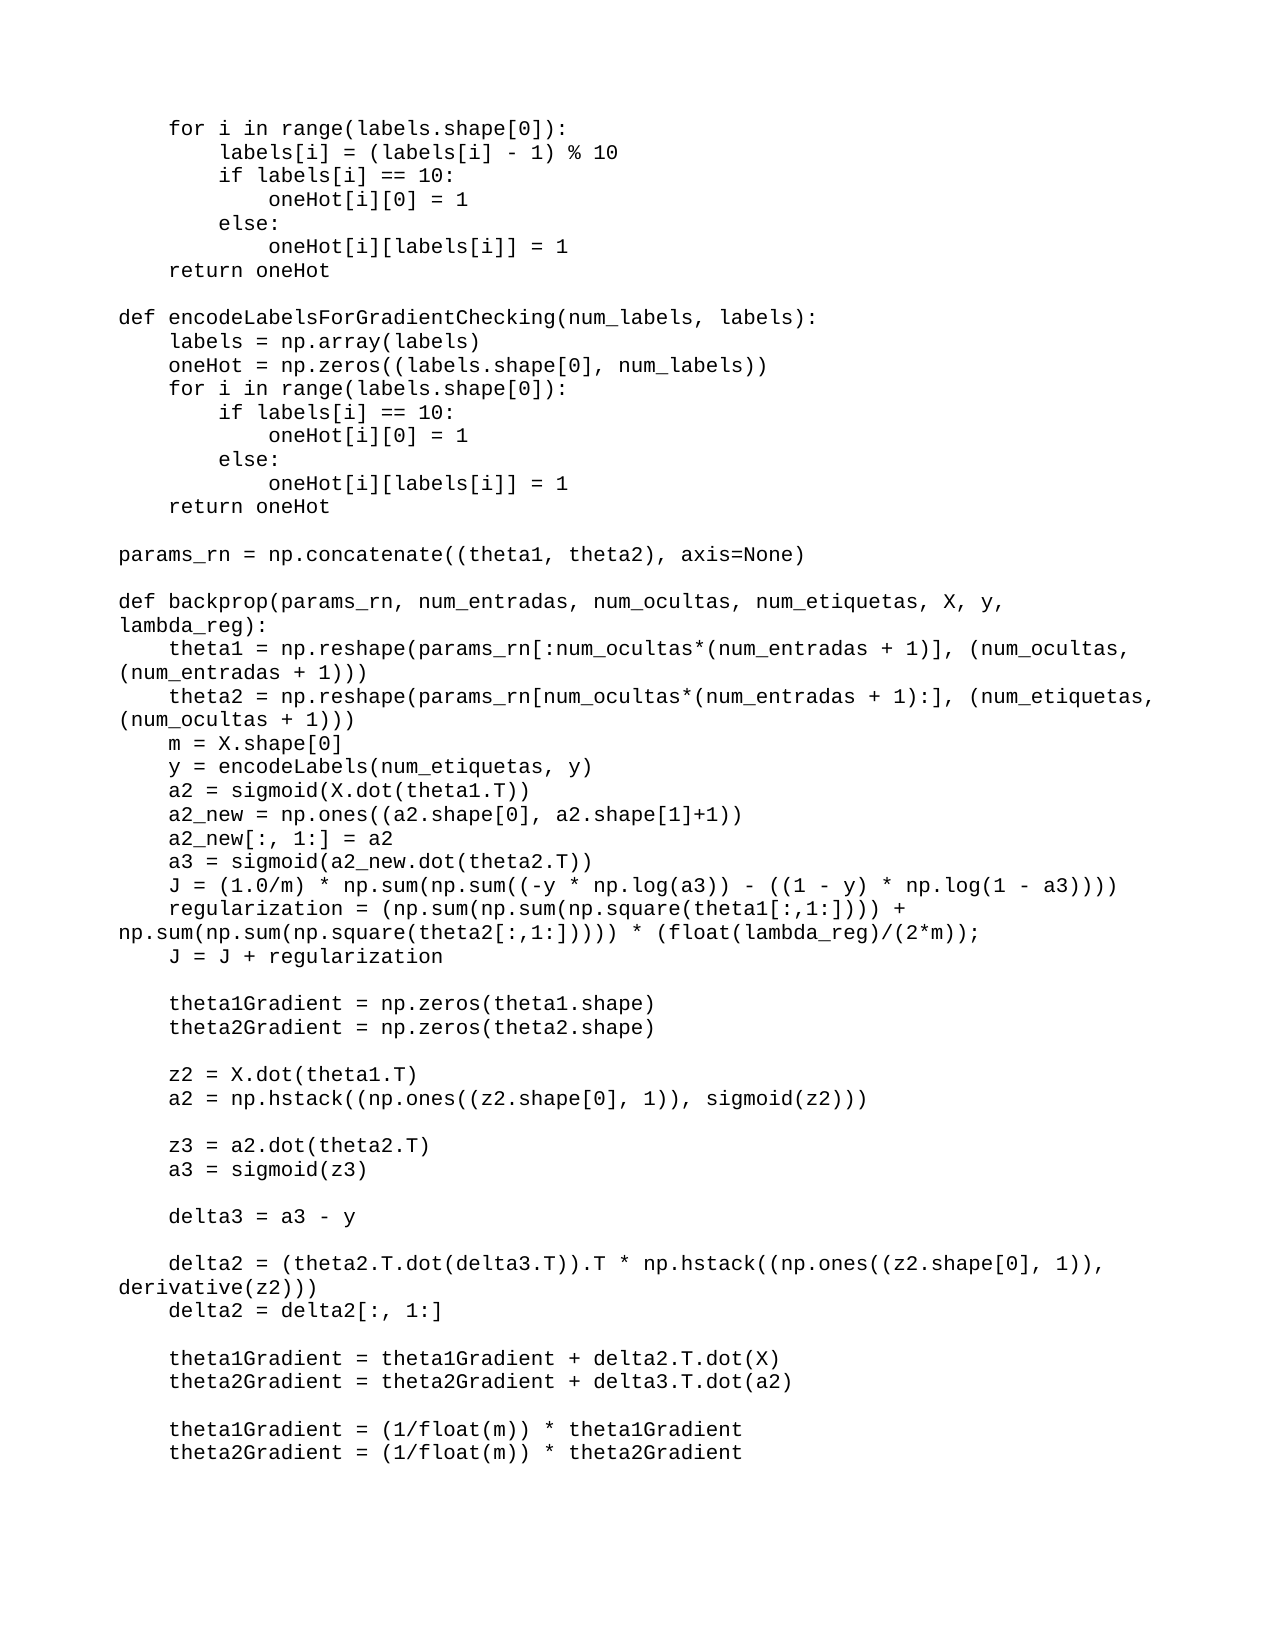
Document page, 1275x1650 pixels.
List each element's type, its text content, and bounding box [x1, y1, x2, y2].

text if labels[i] == 10: [118, 402, 1157, 426]
text z3 = a2.dot(theta2.T) [118, 1135, 1157, 1158]
text return oneHot [118, 496, 1157, 520]
text if labels[i] == 10: [118, 165, 1157, 189]
text oneHot[i][0] = 1 [118, 426, 1157, 449]
text oneHot[i][labels[i]] = 1 [118, 473, 1157, 496]
text z2 = X.dot(theta1.T) [118, 1064, 1157, 1088]
text m = X.shape[0] [118, 733, 1157, 757]
text theta2Gradient = np.zeros(theta2.shape) [118, 1017, 1157, 1040]
text J = (1.0/m) * np.sum(np.sum((-y * np.log(a3)) - ((1 - y) * np.log(1 - a3)))) [118, 875, 1157, 898]
text a2 = sigmoid(X.dot(theta1.T)) [118, 780, 1157, 804]
text delta2 = (theta2.T.dot(delta3.T)).T * np.hstack((np.ones((z2.shape[0], 1)), derivative(z2))) [118, 1253, 1157, 1300]
text params_rn = np.concatenate((theta1, theta2), axis=None) [118, 544, 1157, 567]
text labels[i] = (labels[i] - 1) % 10 [118, 142, 1157, 165]
text theta1Gradient = np.zeros(theta1.shape) [118, 993, 1157, 1017]
text else: [118, 213, 1157, 236]
text delta3 = a3 - y [118, 1206, 1157, 1229]
text return oneHot [118, 260, 1157, 284]
text theta2Gradient = theta2Gradient + delta3.T.dot(a2) [118, 1371, 1157, 1395]
text def encodeLabelsForGradientChecking(num_labels, labels): [118, 307, 1157, 331]
text labels = np.array(labels) [118, 331, 1157, 354]
text for i in range(labels.shape[0]): [118, 378, 1157, 402]
text y = encodeLabels(num_etiquetas, y) [118, 757, 1157, 780]
text a2_new[:, 1:] = a2 [118, 827, 1157, 851]
text for i in range(labels.shape[0]): [118, 118, 1157, 142]
text oneHot[i][labels[i]] = 1 [118, 236, 1157, 260]
text theta2Gradient = (1/float(m)) * theta2Gradient [118, 1442, 1157, 1466]
text oneHot[i][0] = 1 [118, 189, 1157, 213]
text a2 = np.hstack((np.ones((z2.shape[0], 1)), sigmoid(z2))) [118, 1088, 1157, 1111]
text a3 = sigmoid(a2_new.dot(theta2.T)) [118, 851, 1157, 875]
text theta2 = np.reshape(params_rn[num_ocultas*(num_entradas + 1):], (num_etiquetas, (num_ocultas + 1))) [118, 686, 1157, 733]
text regularization = (np.sum(np.sum(np.square(theta1[:,1:]))) + np.sum(np.sum(np.square(theta2[:,1:])))) * (float(lambda_reg)/(2*m)); [118, 898, 1157, 946]
text theta1 = np.reshape(params_rn[:num_ocultas*(num_entradas + 1)], (num_ocultas, (num_entradas + 1))) [118, 638, 1157, 686]
text else: [118, 449, 1157, 473]
text def backprop(params_rn, num_entradas, num_ocultas, num_etiquetas, X, y, lambda_reg): [118, 591, 1157, 638]
text delta2 = delta2[:, 1:] [118, 1300, 1157, 1324]
text a3 = sigmoid(z3) [118, 1158, 1157, 1182]
text theta1Gradient = (1/float(m)) * theta1Gradient [118, 1419, 1157, 1442]
text theta1Gradient = theta1Gradient + delta2.T.dot(X) [118, 1348, 1157, 1371]
text a2_new = np.ones((a2.shape[0], a2.shape[1]+1)) [118, 804, 1157, 827]
text oneHot = np.zeros((labels.shape[0], num_labels)) [118, 354, 1157, 378]
text J = J + regularization [118, 946, 1157, 969]
